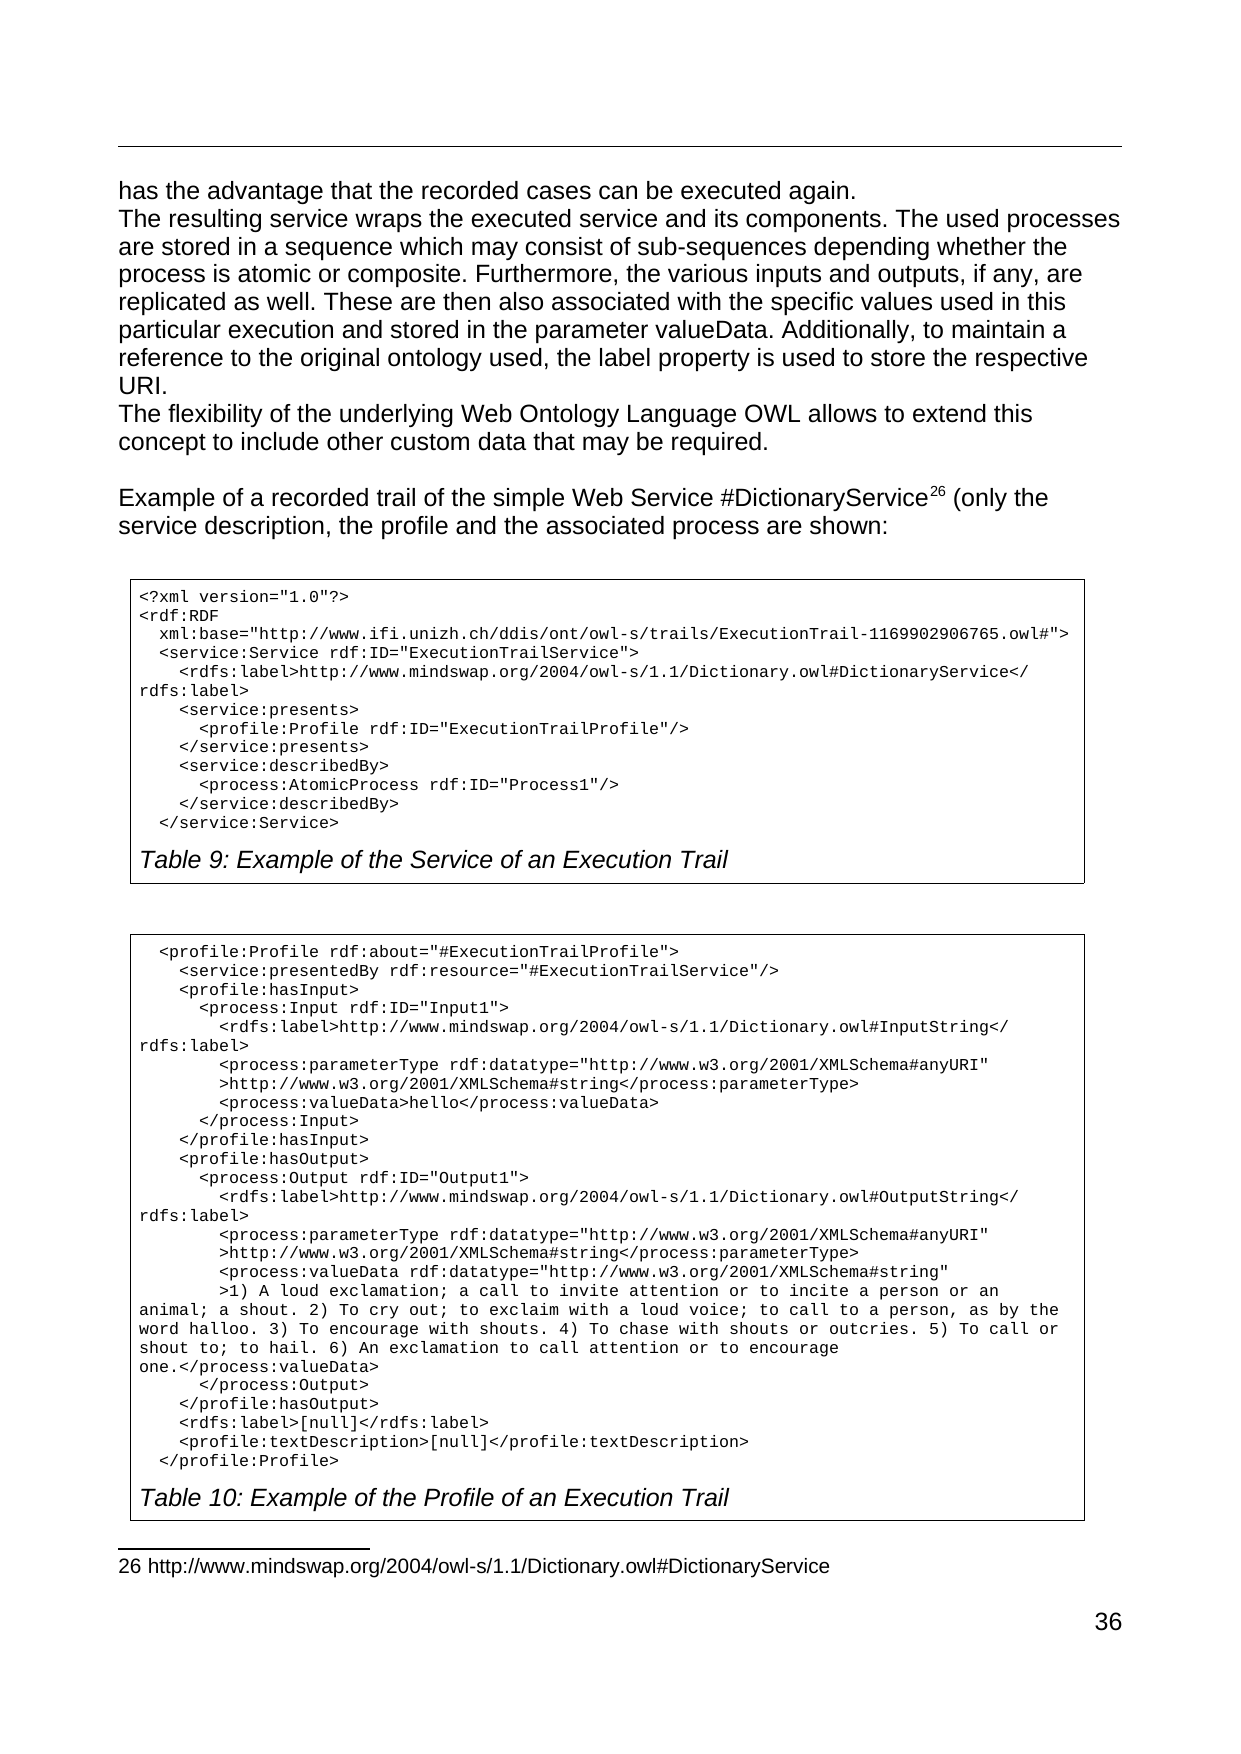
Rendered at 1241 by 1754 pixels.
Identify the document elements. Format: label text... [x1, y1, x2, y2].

text <service:Service rdf:ID="ExecutionTrailService"> [139, 645, 1075, 664]
text </process:Input> [139, 1113, 1075, 1132]
text <?xml version="1.0"?> [139, 588, 1075, 607]
text <rdfs:label>[null]</rdfs:label> [139, 1415, 1075, 1433]
text <profile:textDescription>[null]</profile:textDescription> [139, 1433, 1075, 1452]
text <process:parameterType rdf:datatype="http://www.w3.org/2001/XMLSchema#anyURI" [139, 1226, 1075, 1245]
text </service:presents> [139, 739, 1075, 758]
text <profile:hasInput> [139, 981, 1075, 1000]
text <process:Input rdf:ID="Input1"> [139, 1000, 1075, 1019]
text http://www.mindswap.org/2004/owl-s/1.1/Dictionary.owl#DictionaryService [118, 1555, 1122, 1578]
text has the advantage that the recorded cases can be executed again. [118, 177, 1122, 204]
text <rdfs:label>http://www.mindswap.org/2004/owl-s/1.1/Dictionary.owl#InputString</rdfs:label> [139, 1019, 1075, 1056]
text <service:presentedBy rdf:resource="#ExecutionTrailService"/> [139, 962, 1075, 981]
text </service:Service> [139, 814, 1075, 833]
text <rdfs:label>http://www.mindswap.org/2004/owl-s/1.1/Dictionary.owl#OutputString</rdfs:label> [139, 1188, 1075, 1226]
text <service:presents> [139, 701, 1075, 720]
text <profile:hasOutput> [139, 1151, 1075, 1169]
text </profile:hasOutput> [139, 1396, 1075, 1415]
text The resulting service wraps the executed service and its components. The used processes are stored in a sequence which may consist of sub-sequences depending whether the process is atomic or composite. Furthermore, the various inputs and outputs, if any, are replicated as well. These are then also associated with the specific values used in this particular execution and stored in the parameter valueData. Additionally, to maintain a reference to the original ontology used, the label property is used to store the respective URI. [118, 204, 1122, 400]
text Table 9: Example of the Service of an Execution Trail [139, 846, 1075, 874]
text <profile:Profile rdf:about="#ExecutionTrailProfile"> [139, 943, 1075, 962]
text <rdf:RDF [139, 607, 1075, 626]
text </profile:hasInput> [139, 1132, 1075, 1151]
text Example of a recorded trail of the simple Web Service #DictionaryService (only the service description, the profile and the associated process are shown: [118, 484, 1122, 539]
text <process:Output rdf:ID="Output1"> [139, 1169, 1075, 1188]
text <process:valueData rdf:datatype="http://www.w3.org/2001/XMLSchema#string" [139, 1264, 1075, 1283]
text <service:describedBy> [139, 758, 1075, 777]
text <profile:Profile rdf:ID="ExecutionTrailProfile"/> [139, 720, 1075, 739]
text <process:AtomicProcess rdf:ID="Process1"/> [139, 777, 1075, 796]
text <process:parameterType rdf:datatype="http://www.w3.org/2001/XMLSchema#anyURI" [139, 1056, 1075, 1075]
text >1) A loud exclamation; a call to invite attention or to incite a person or an animal; a shout. 2) To cry out; to exclaim with a loud voice; to call to a person, as by the word halloo. 3) To encourage with shouts. 4) To chase with shouts or outcries. 5) To call or shout to; to hail. 6) An exclamation to call attention or to encourage one.</process:valueData> [139, 1283, 1075, 1377]
text Table 10: Example of the Profile of an Execution Trail [139, 1484, 1075, 1512]
text </process:Output> [139, 1377, 1075, 1396]
text >http://www.w3.org/2001/XMLSchema#string</process:parameterType> [139, 1075, 1075, 1094]
text </service:describedBy> [139, 796, 1075, 814]
text >http://www.w3.org/2001/XMLSchema#string</process:parameterType> [139, 1245, 1075, 1264]
text The flexibility of the underlying Web Ontology Language OWL allows to extend this concept to include other custom data that may be required. [118, 400, 1122, 456]
text </profile:Profile> [139, 1452, 1075, 1471]
text xml:base="http://www.ifi.unizh.ch/ddis/ont/owl-s/trails/ExecutionTrail-1169902906765.owl#"> [139, 626, 1075, 645]
text <rdfs:label>http://www.mindswap.org/2004/owl-s/1.1/Dictionary.owl#DictionaryService</rdfs:label> [139, 664, 1075, 701]
text <process:valueData>hello</process:valueData> [139, 1094, 1075, 1113]
